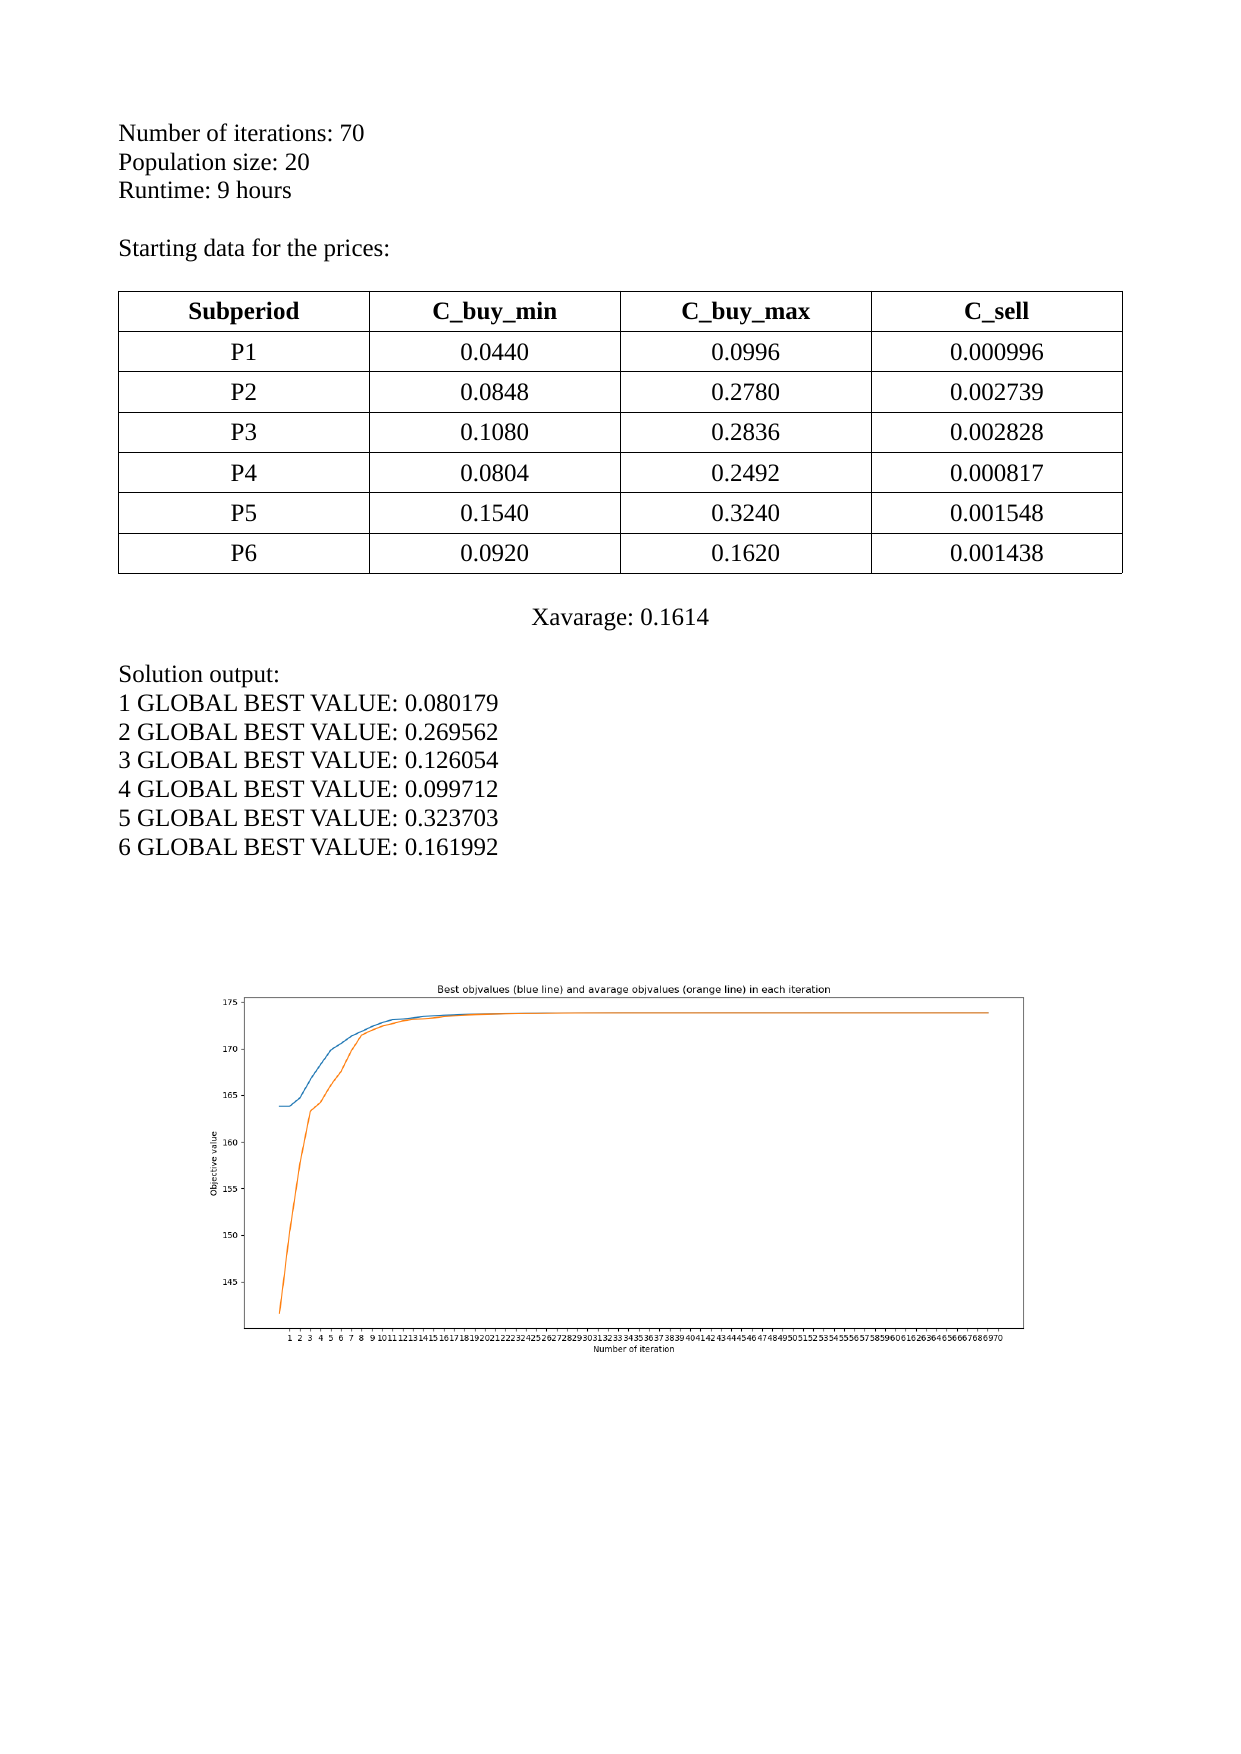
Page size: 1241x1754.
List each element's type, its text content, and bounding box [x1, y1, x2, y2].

table_cell 0.002739 [872, 372, 1122, 412]
table_header C_sell [872, 292, 1122, 331]
text Population size: 20 [118, 147, 1122, 176]
text Starting data for the prices: [118, 233, 1122, 262]
table_header Subperiod [119, 292, 369, 331]
table_cell 0.000817 [872, 453, 1122, 492]
table_cell P4 [119, 453, 369, 492]
table_cell P1 [119, 332, 369, 371]
table_cell 0.2836 [621, 413, 871, 452]
picture [118, 946, 1123, 1375]
table_cell 0.0440 [370, 332, 620, 371]
text Xavarage: 0.1614 [118, 602, 1122, 630]
table_cell 0.002828 [872, 413, 1122, 452]
text 1 GLOBAL BEST VALUE: 0.080179 [118, 688, 1122, 717]
table_cell 0.001548 [872, 493, 1122, 532]
table_cell 0.000996 [872, 332, 1122, 371]
text Solution output: [118, 659, 1122, 688]
table_cell 0.0848 [370, 372, 620, 412]
table_cell 0.1080 [370, 413, 620, 452]
text Number of iterations: 70 [118, 118, 1122, 147]
table_cell P3 [119, 413, 369, 452]
text 6 GLOBAL BEST VALUE: 0.161992 [118, 832, 1122, 860]
table_cell 0.001438 [872, 534, 1122, 573]
table_cell 0.1620 [621, 534, 871, 573]
table_cell 0.1540 [370, 493, 620, 532]
table_cell 0.3240 [621, 493, 871, 532]
text 3 GLOBAL BEST VALUE: 0.126054 [118, 745, 1122, 774]
table_cell 0.0804 [370, 453, 620, 492]
text Runtime: 9 hours [118, 176, 1122, 204]
table_cell P6 [119, 534, 369, 573]
table_cell P5 [119, 493, 369, 532]
text 2 GLOBAL BEST VALUE: 0.269562 [118, 717, 1122, 745]
table_cell 0.2780 [621, 372, 871, 412]
table_cell 0.0996 [621, 332, 871, 371]
table_cell 0.2492 [621, 453, 871, 492]
text 4 GLOBAL BEST VALUE: 0.099712 [118, 774, 1122, 803]
table_header C_buy_min [370, 292, 620, 331]
table_cell 0.0920 [370, 534, 620, 573]
table_cell P2 [119, 372, 369, 412]
text 5 GLOBAL BEST VALUE: 0.323703 [118, 803, 1122, 832]
table_header C_buy_max [621, 292, 871, 331]
